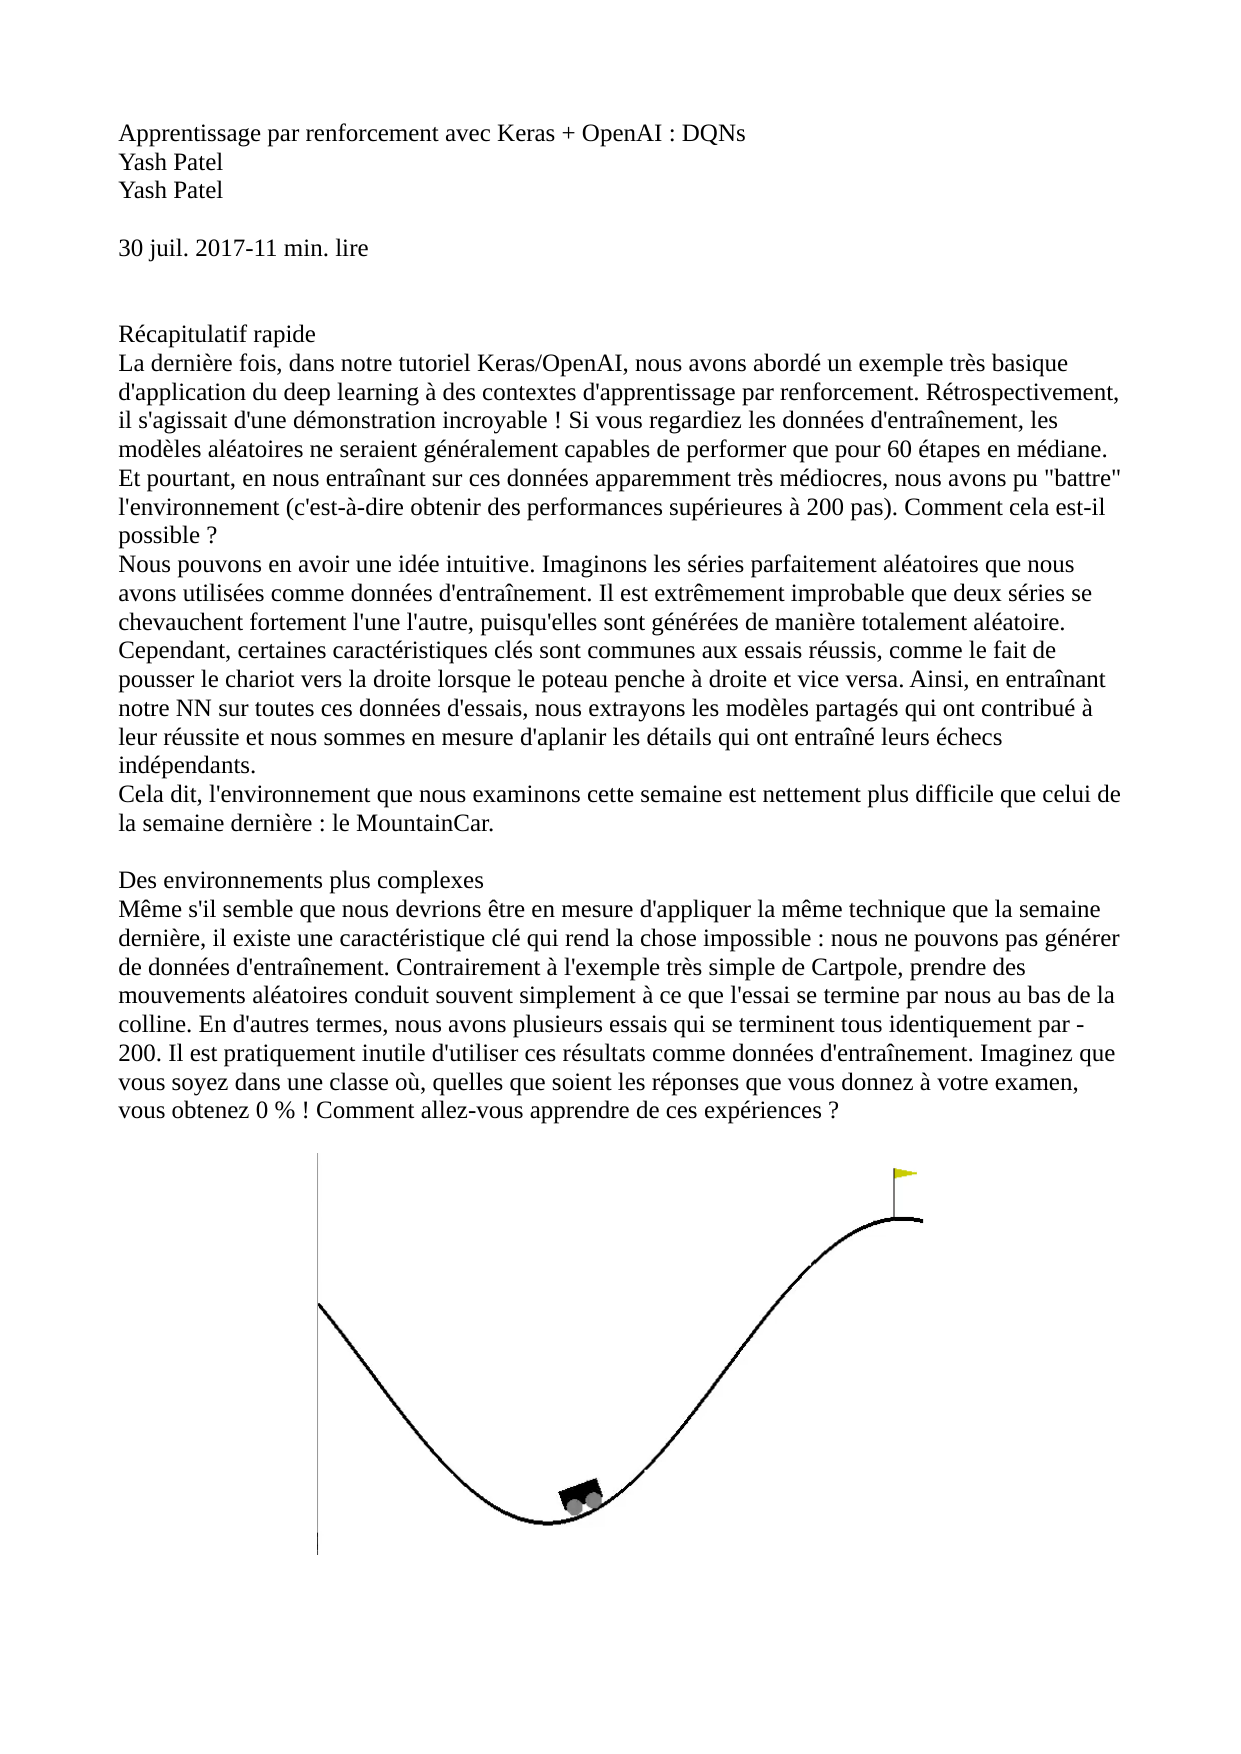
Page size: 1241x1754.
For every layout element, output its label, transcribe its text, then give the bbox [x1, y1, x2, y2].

text Nous pouvons en avoir une idée intuitive. Imaginons les séries parfaitement aléatoires que nous avons utilisées comme données d'entraînement. Il est extrêmement improbable que deux séries se chevauchent fortement l'une l'autre, puisqu'elles sont générées de manière totalement aléatoire. Cependant, certaines caractéristiques clés sont communes aux essais réussis, comme le fait de pousser le chariot vers la droite lorsque le poteau penche à droite et vice versa. Ainsi, en entraînant notre NN sur toutes ces données d'essais, nous extrayons les modèles partagés qui ont contribué à leur réussite et nous sommes en mesure d'aplanir les détails qui ont entraîné leurs échecs indépendants. [118, 549, 1122, 779]
text Apprentissage par renforcement avec Keras + OpenAI : DQNs [118, 118, 1122, 147]
text Cela dit, l'environnement que nous examinons cette semaine est nettement plus difficile que celui de la semaine dernière : le MountainCar. [118, 779, 1122, 837]
text La dernière fois, dans notre tutoriel Keras/OpenAI, nous avons abordé un exemple très basique d'application du deep learning à des contextes d'apprentissage par renforcement. Rétrospectivement, il s'agissait d'une démonstration incroyable ! Si vous regardiez les données d'entraînement, les modèles aléatoires ne seraient généralement capables de performer que pour 60 étapes en médiane. Et pourtant, en nous entraînant sur ces données apparemment très médiocres, nous avons pu "battre" l'environnement (c'est-à-dire obtenir des performances supérieures à 200 pas). Comment cela est-il possible ? [118, 348, 1122, 549]
text 30 juil. 2017-11 min. lire [118, 233, 1122, 262]
text Même s'il semble que nous devrions être en mesure d'appliquer la même technique que la semaine dernière, il existe une caractéristique clé qui rend la chose impossible : nous ne pouvons pas générer de données d'entraînement. Contrairement à l'exemple très simple de Cartpole, prendre des mouvements aléatoires conduit souvent simplement à ce que l'essai se termine par nous au bas de la colline. En d'autres termes, nous avons plusieurs essais qui se terminent tous identiquement par -200. Il est pratiquement inutile d'utiliser ces résultats comme données d'entraînement. Imaginez que vous soyez dans une classe où, quelles que soient les réponses que vous donnez à votre examen, vous obtenez 0 % ! Comment allez-vous apprendre de ces expériences ? [118, 894, 1122, 1124]
text Des environnements plus complexes [118, 866, 1122, 894]
text Récapitulatif rapide [118, 319, 1122, 348]
text Yash Patel [118, 176, 1122, 204]
picture [317, 1153, 924, 1555]
text Yash Patel [118, 147, 1122, 176]
